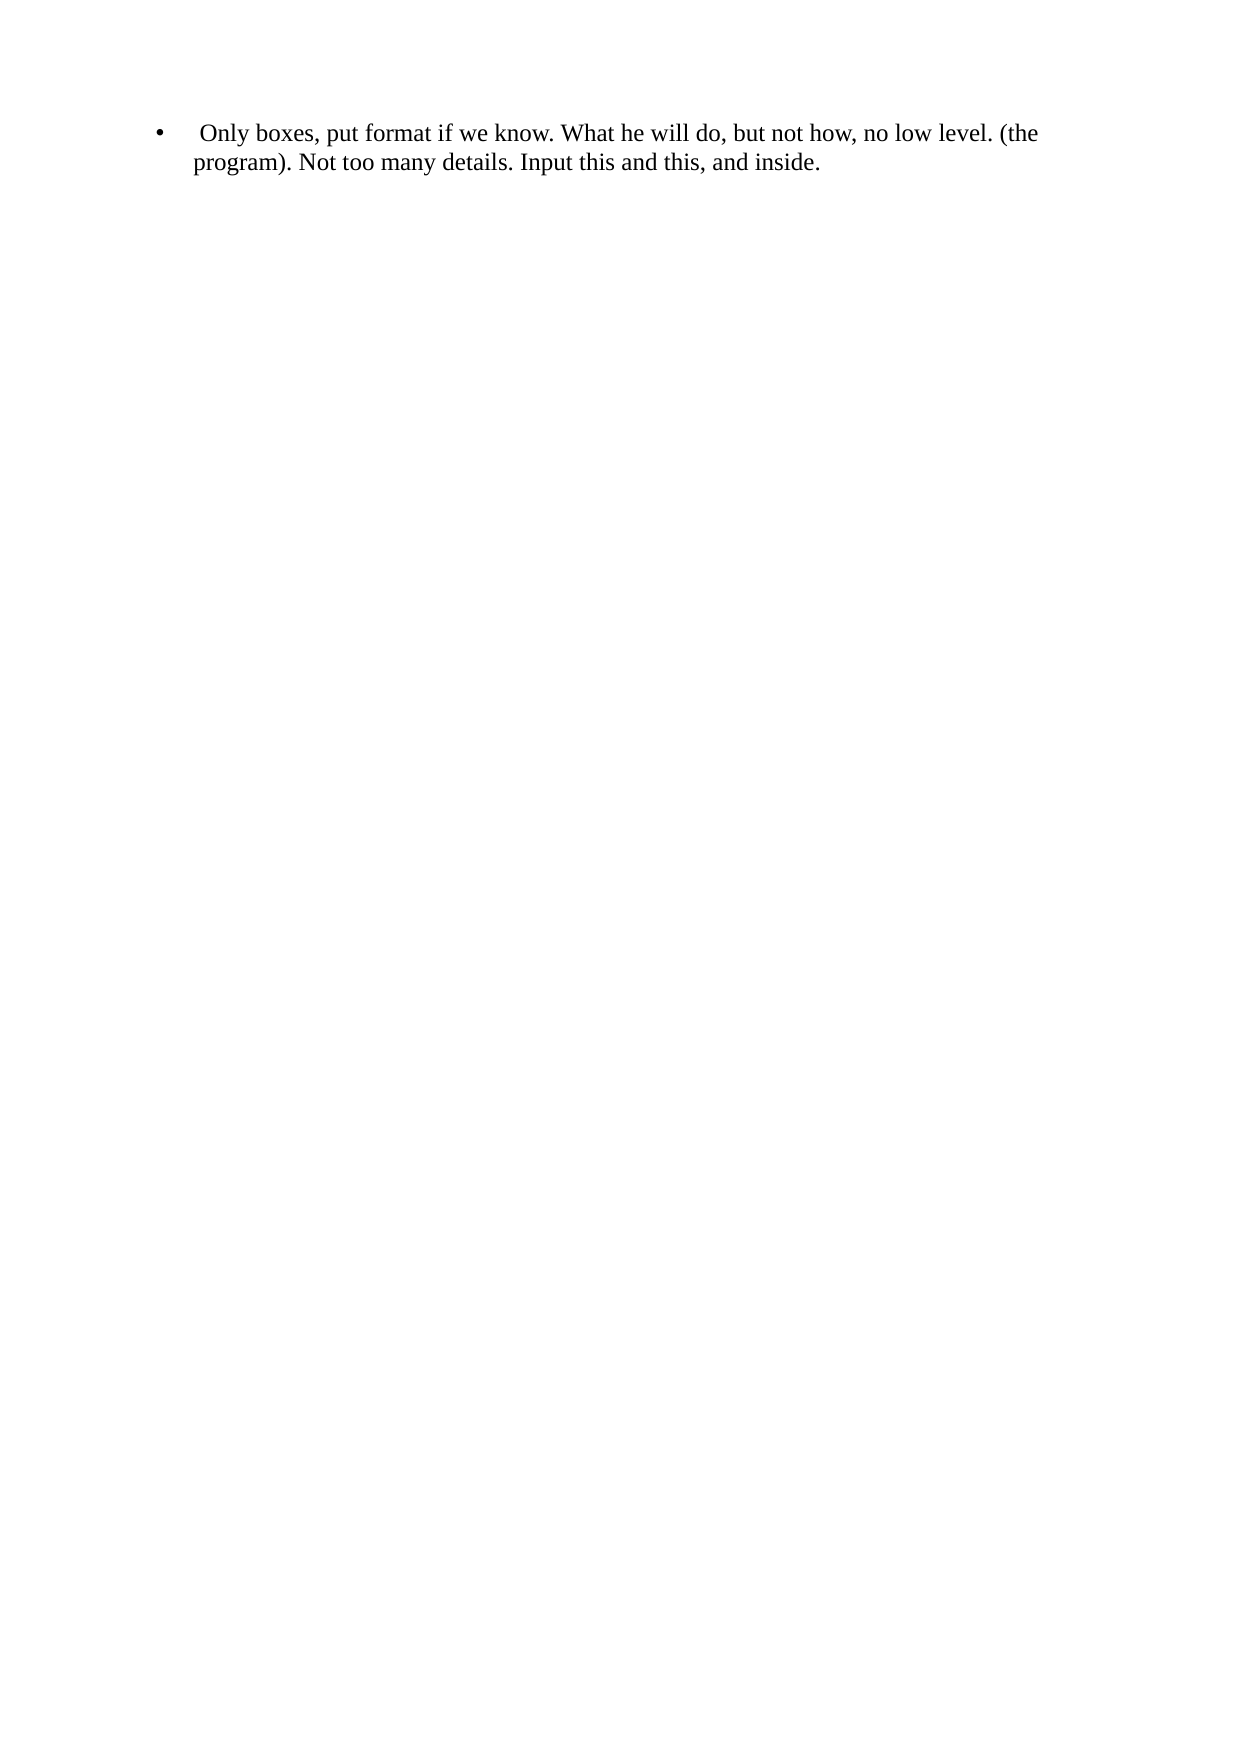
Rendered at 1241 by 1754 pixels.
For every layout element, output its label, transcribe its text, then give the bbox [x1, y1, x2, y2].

list Only boxes, put format if we know. What he will do, but not how, no low level. (the program). Not too many details. Input this and this, and inside. [156, 118, 1122, 176]
